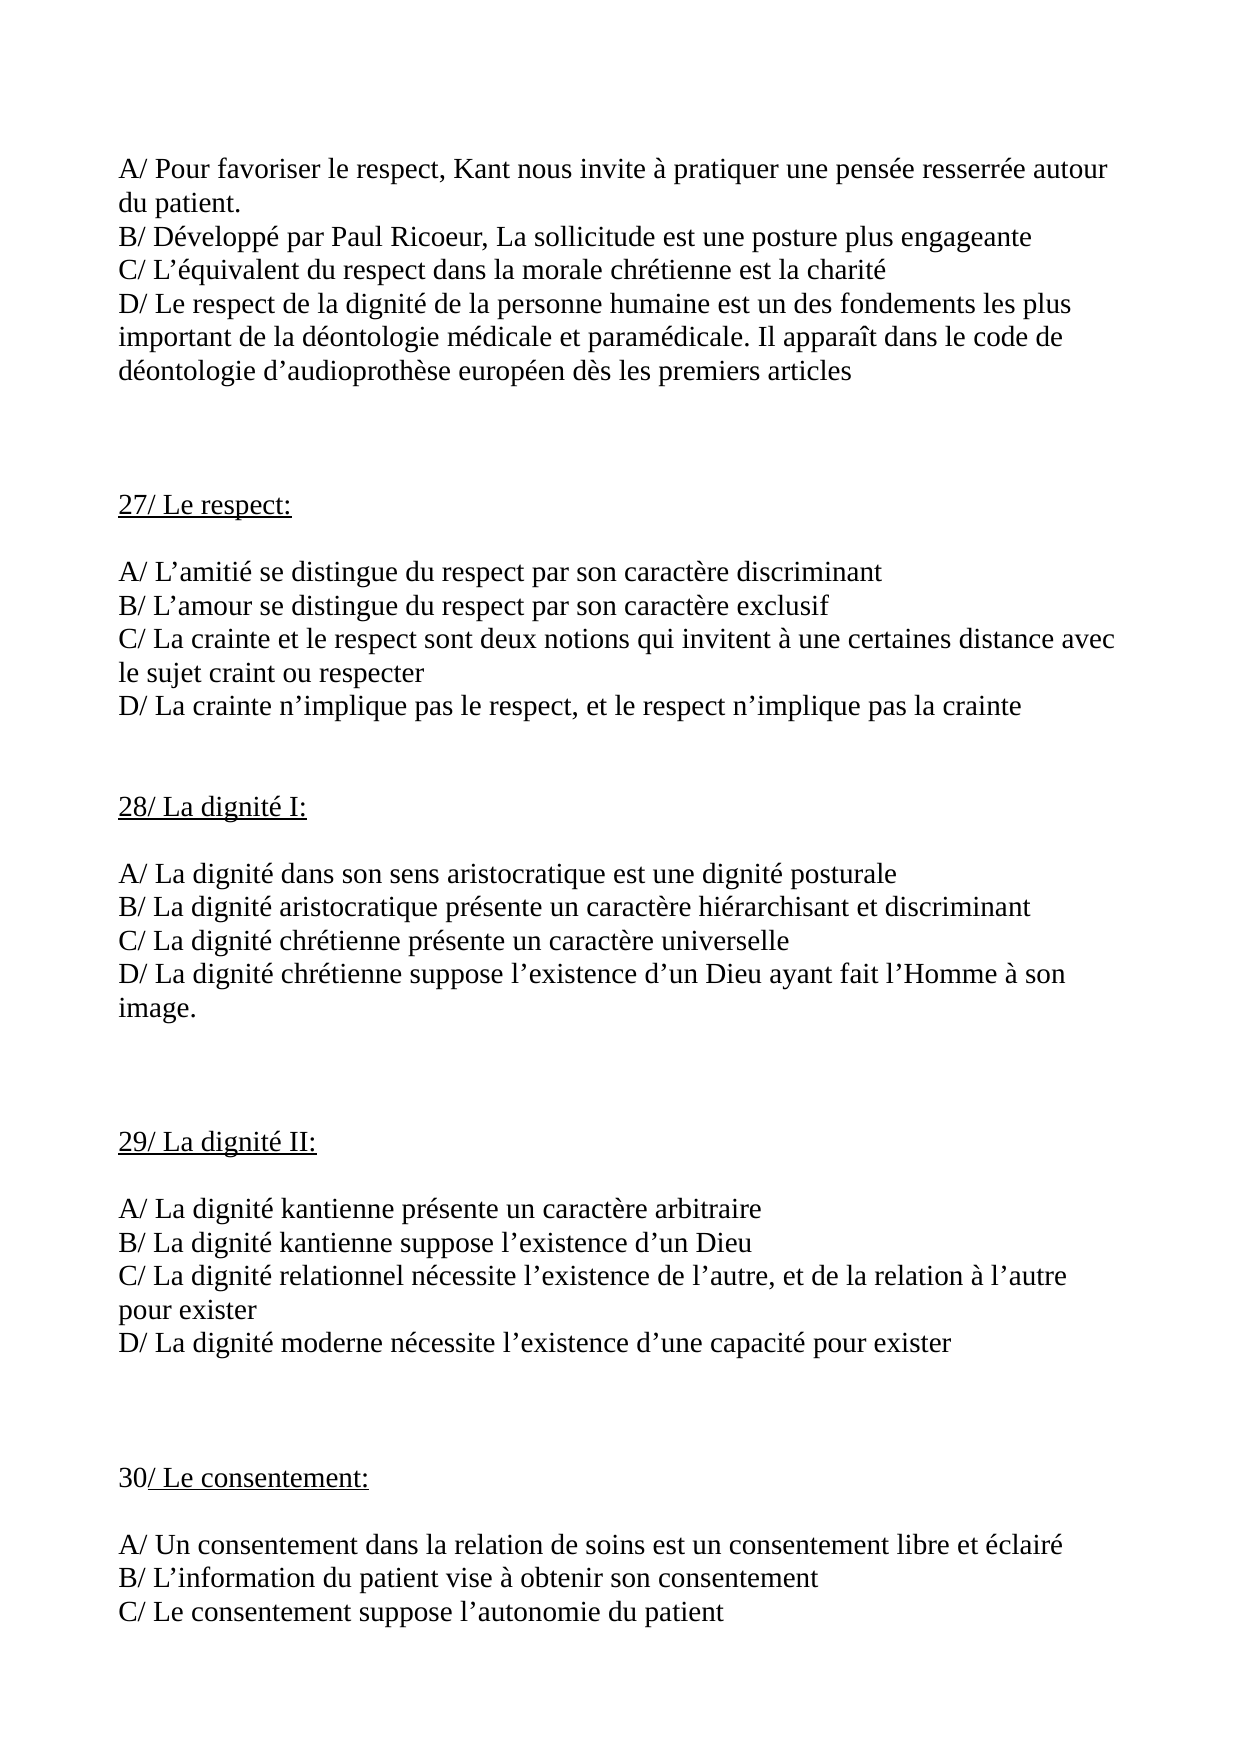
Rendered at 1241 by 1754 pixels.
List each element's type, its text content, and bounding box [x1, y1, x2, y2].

text D/ Le respect de la dignité de la personne humaine est un des fondements les plus important de la déontologie médicale et paramédicale. Il apparaît dans le code de déontologie d’audioprothèse européen dès les premiers articles [118, 286, 1122, 386]
text 28/ La dignité I: [118, 789, 1122, 822]
text A/ La dignité kantienne présente un caractère arbitraire [118, 1191, 1122, 1225]
text C/ La dignité chrétienne présente un caractère universelle [118, 923, 1122, 957]
text B/ Développé par Paul Ricoeur, La sollicitude est une posture plus engageante [118, 219, 1122, 252]
text D/ La dignité moderne nécessite l’existence d’une capacité pour exister [118, 1326, 1122, 1359]
text B/ L’amour se distingue du respect par son caractère exclusif [118, 588, 1122, 621]
text 27/ Le respect: [118, 487, 1122, 521]
text A/ La dignité dans son sens aristocratique est une dignité posturale [118, 856, 1122, 889]
text C/ Le consentement suppose l’autonomie du patient [118, 1594, 1122, 1627]
text C/ L’équivalent du respect dans la morale chrétienne est la charité [118, 252, 1122, 286]
text A/ Pour favoriser le respect, Kant nous invite à pratiquer une pensée resserrée autour du patient. [118, 152, 1122, 219]
text A/ Un consentement dans la relation de soins est un consentement libre et éclairé [118, 1527, 1122, 1560]
text 29/ La dignité II: [118, 1124, 1122, 1158]
text C/ La dignité relationnel nécessite l’existence de l’autre, et de la relation à l’autre pour exister [118, 1258, 1122, 1326]
text B/ La dignité kantienne suppose l’existence d’un Dieu [118, 1225, 1122, 1258]
text D/ La dignité chrétienne suppose l’existence d’un Dieu ayant fait l’Homme à son image. [118, 957, 1122, 1024]
text C/ La crainte et le respect sont deux notions qui invitent à une certaines distance avec le sujet craint ou respecter [118, 621, 1122, 688]
text B/ L’information du patient vise à obtenir son consentement [118, 1560, 1122, 1594]
text 30/ Le consentement: [118, 1460, 1122, 1493]
text D/ La crainte n’implique pas le respect, et le respect n’implique pas la crainte [118, 688, 1122, 722]
text B/ La dignité aristocratique présente un caractère hiérarchisant et discriminant [118, 889, 1122, 923]
text A/ L’amitié se distingue du respect par son caractère discriminant [118, 554, 1122, 588]
